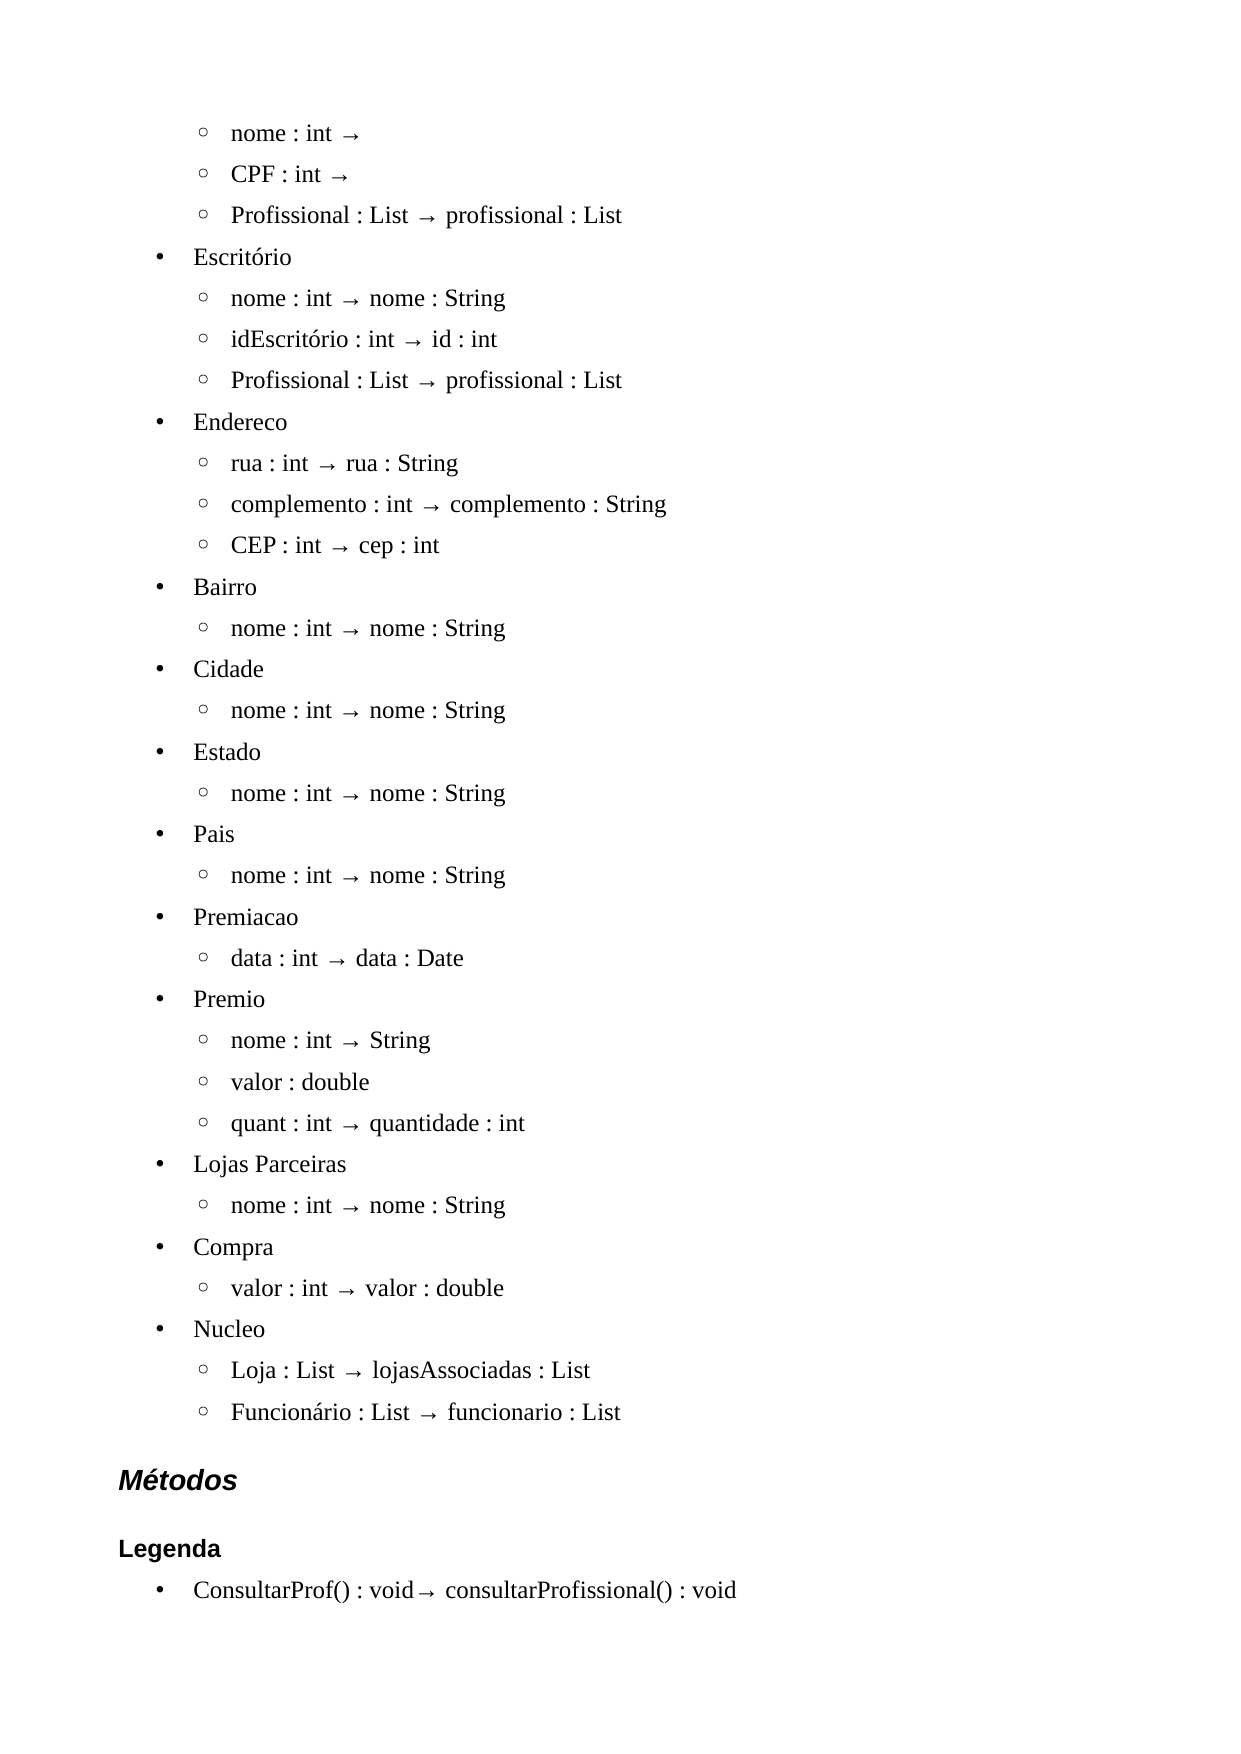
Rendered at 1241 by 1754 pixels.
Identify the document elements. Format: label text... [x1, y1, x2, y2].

list nome : int → nome : String [193, 696, 1122, 724]
list Premio [156, 984, 1122, 1013]
list Estado [156, 737, 1122, 766]
list complemento : int → complemento : String [193, 489, 1122, 518]
list Escritório [156, 242, 1122, 271]
list Cidade [156, 654, 1122, 683]
list Profissional : List → profissional : List [193, 366, 1122, 394]
list CPF : int → [193, 159, 1122, 188]
list rua : int → rua : String [193, 448, 1122, 477]
list nome : int → nome : String [193, 613, 1122, 642]
list nome : int → String [193, 1026, 1122, 1054]
list nome : int → nome : String [193, 283, 1122, 312]
subtitle Métodos [118, 1463, 1122, 1497]
list nome : int → nome : String [193, 1191, 1122, 1219]
list nome : int → nome : String [193, 778, 1122, 807]
list Endereco [156, 407, 1122, 436]
list Pais [156, 819, 1122, 848]
list Premiacao [156, 902, 1122, 931]
list CEP : int → cep : int [193, 531, 1122, 559]
list valor : double [193, 1067, 1122, 1096]
list Loja : List → lojasAssociadas : List [193, 1356, 1122, 1384]
list valor : int → valor : double [193, 1273, 1122, 1302]
list data : int → data : Date [193, 943, 1122, 972]
subtitle Legenda [118, 1534, 1122, 1563]
list Bairro [156, 572, 1122, 601]
list Lojas Parceiras [156, 1149, 1122, 1178]
list nome : int → [193, 118, 1122, 147]
list quant : int → quantidade : int [193, 1108, 1122, 1137]
list Profissional : List → profissional : List [193, 201, 1122, 229]
list Funcionário : List → funcionario : List [193, 1397, 1122, 1426]
list idEscritório : int → id : int [193, 324, 1122, 353]
list ConsultarProf() : void→ consultarProfissional() : void [156, 1575, 1122, 1604]
list Nucleo [156, 1314, 1122, 1343]
list Compra [156, 1232, 1122, 1261]
list nome : int → nome : String [193, 861, 1122, 889]
